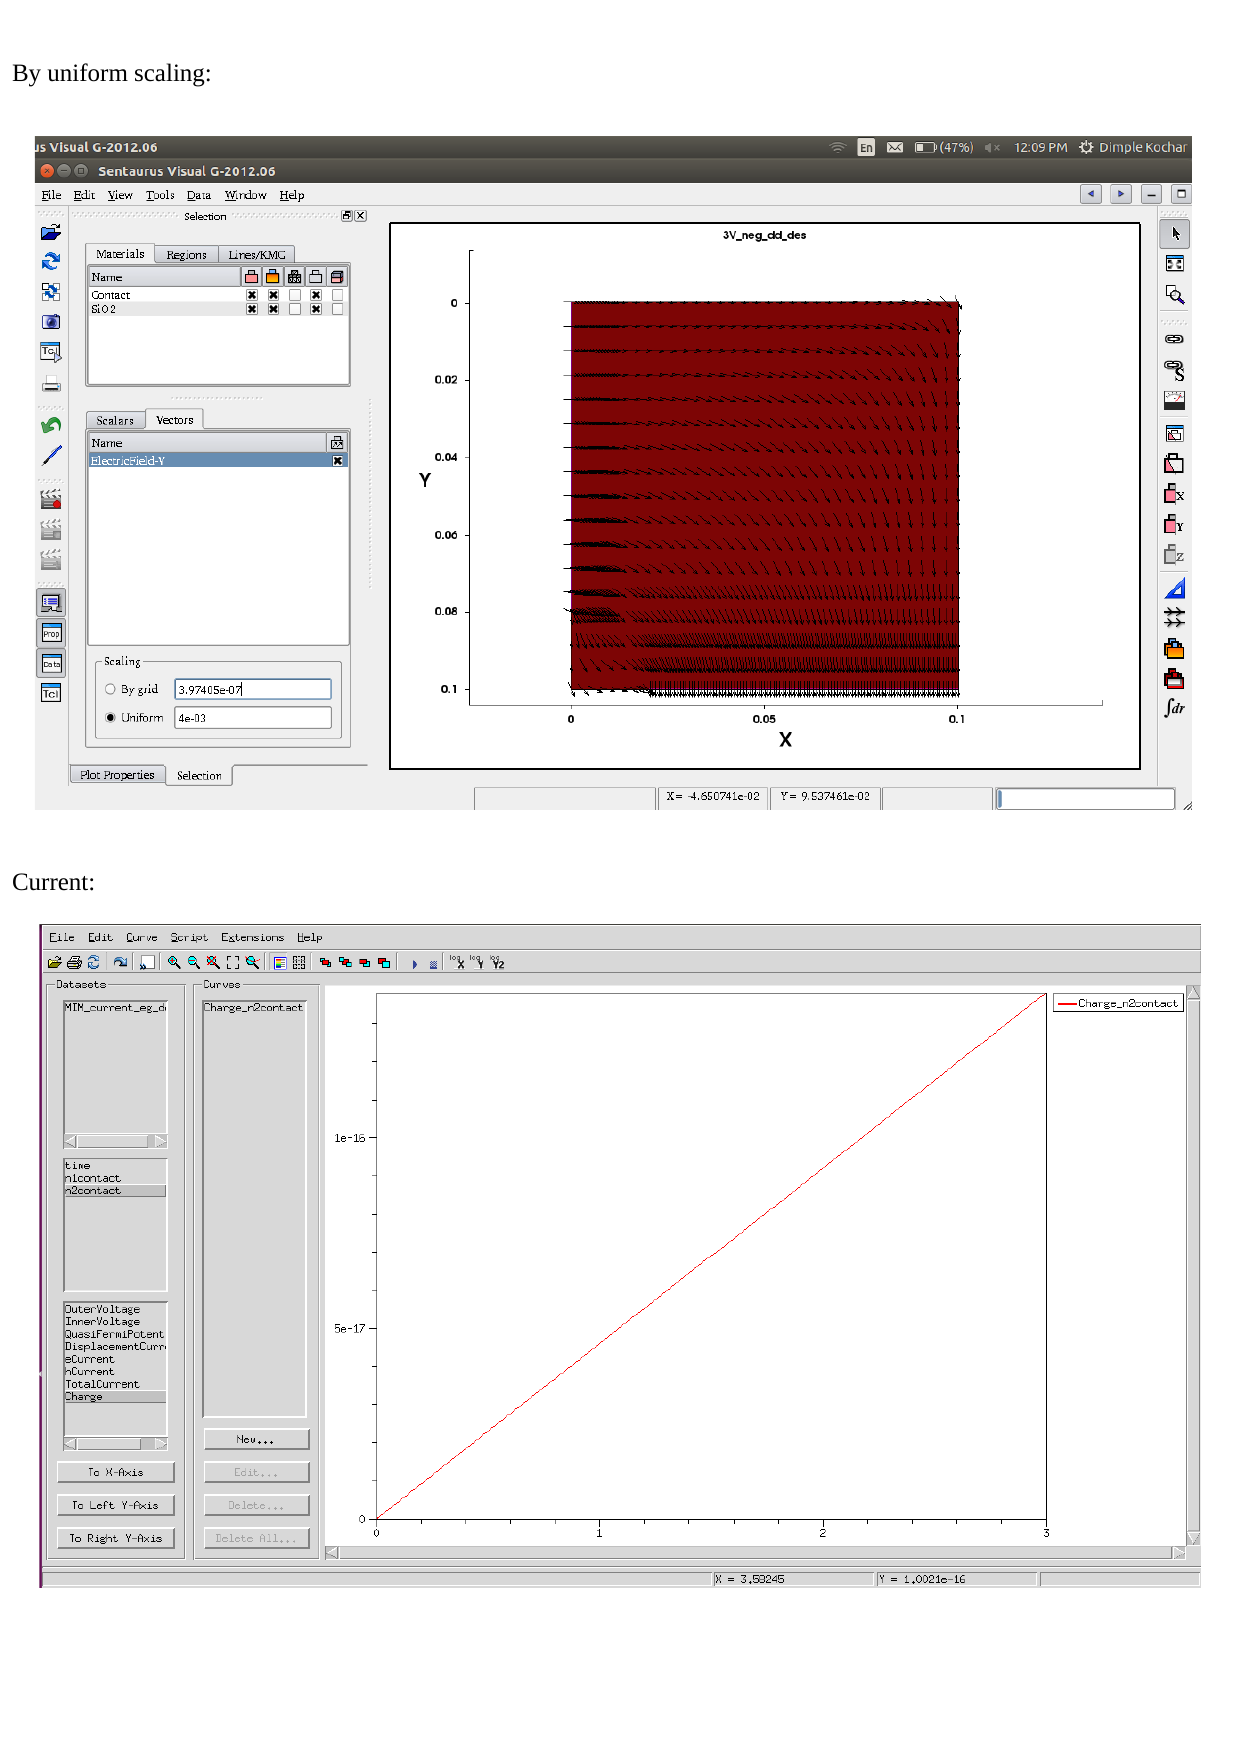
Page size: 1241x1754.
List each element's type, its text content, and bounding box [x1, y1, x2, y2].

picture [34, 136, 1192, 810]
text Current: [12, 867, 1228, 895]
text By uniform scaling: [12, 58, 1228, 87]
picture [39, 924, 1201, 1588]
